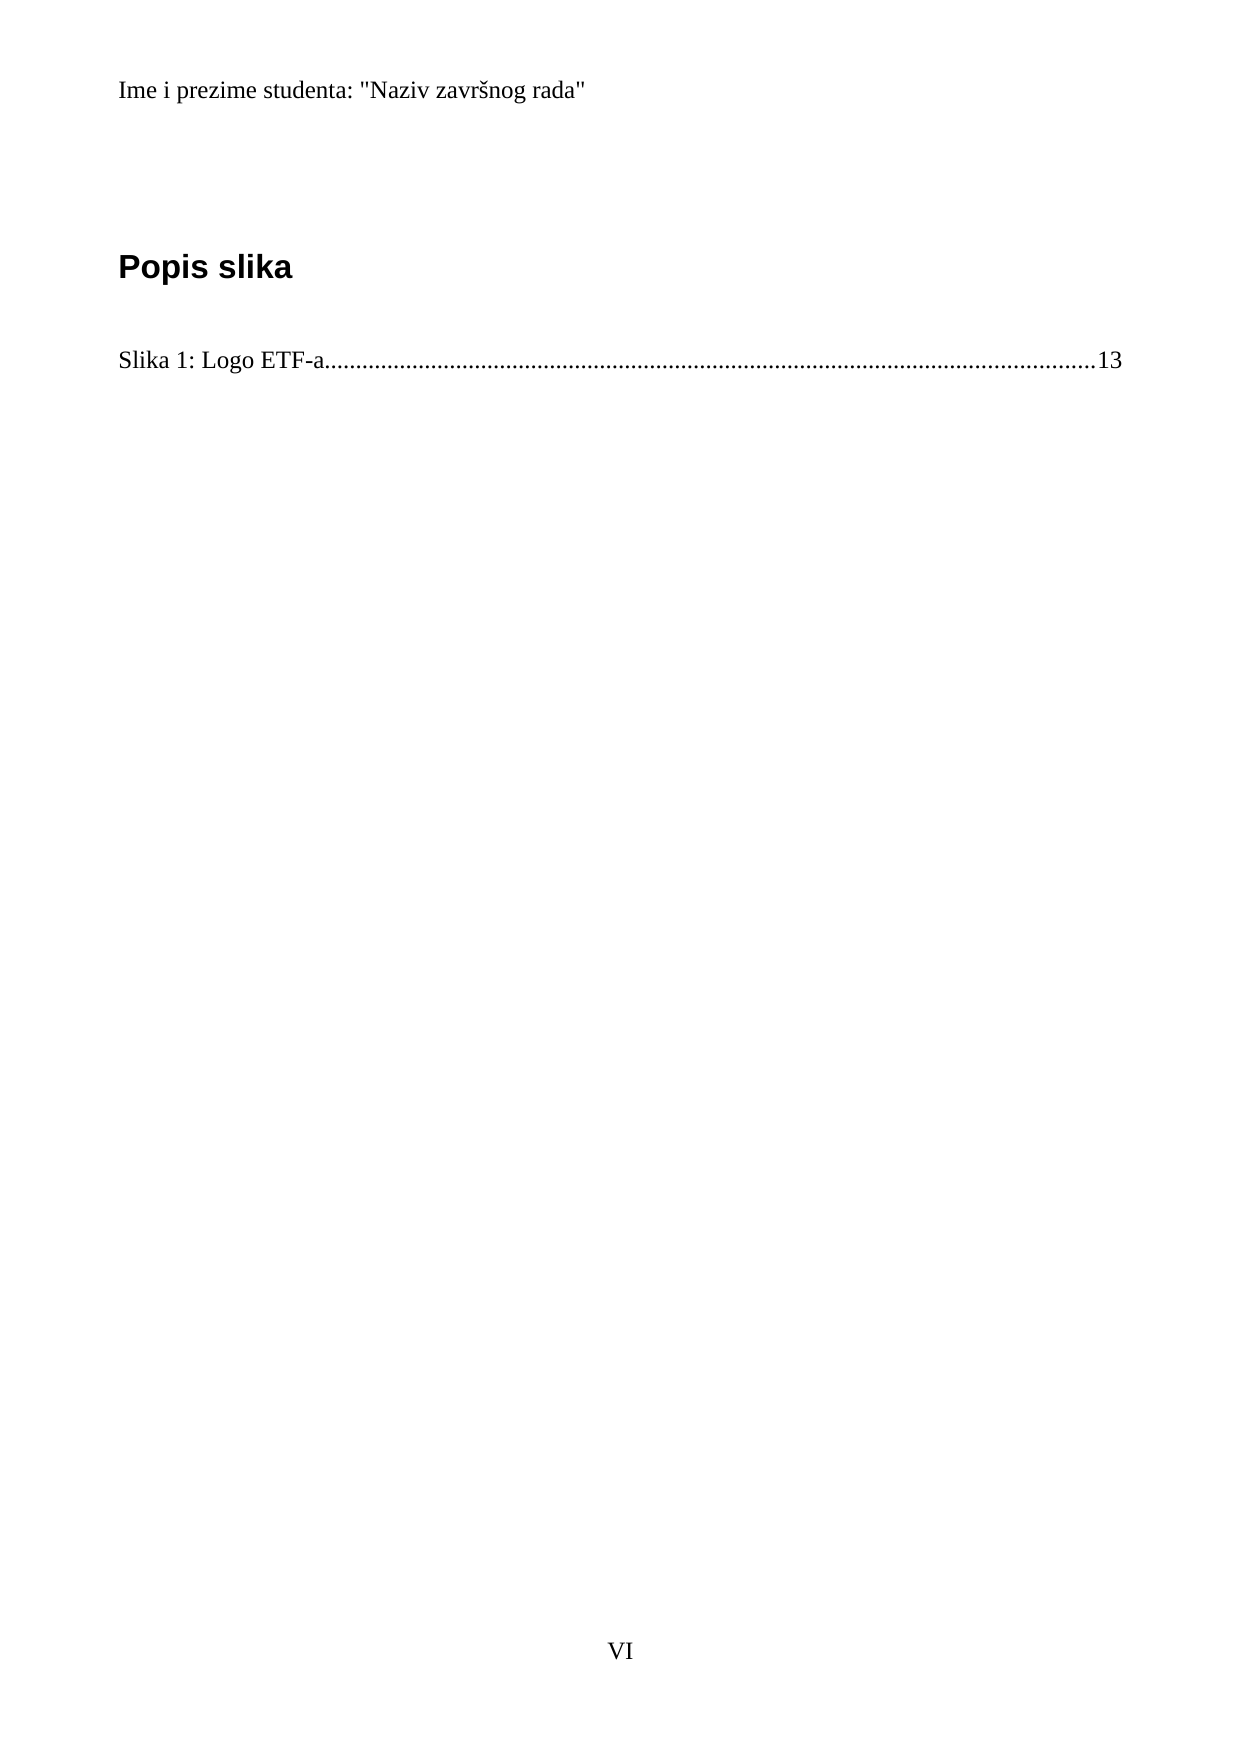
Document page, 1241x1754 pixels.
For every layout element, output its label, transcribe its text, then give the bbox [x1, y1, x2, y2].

subtitle Popis slika [118, 247, 1122, 286]
text Slika 1: Logo ETF-a 13 [118, 345, 1122, 373]
